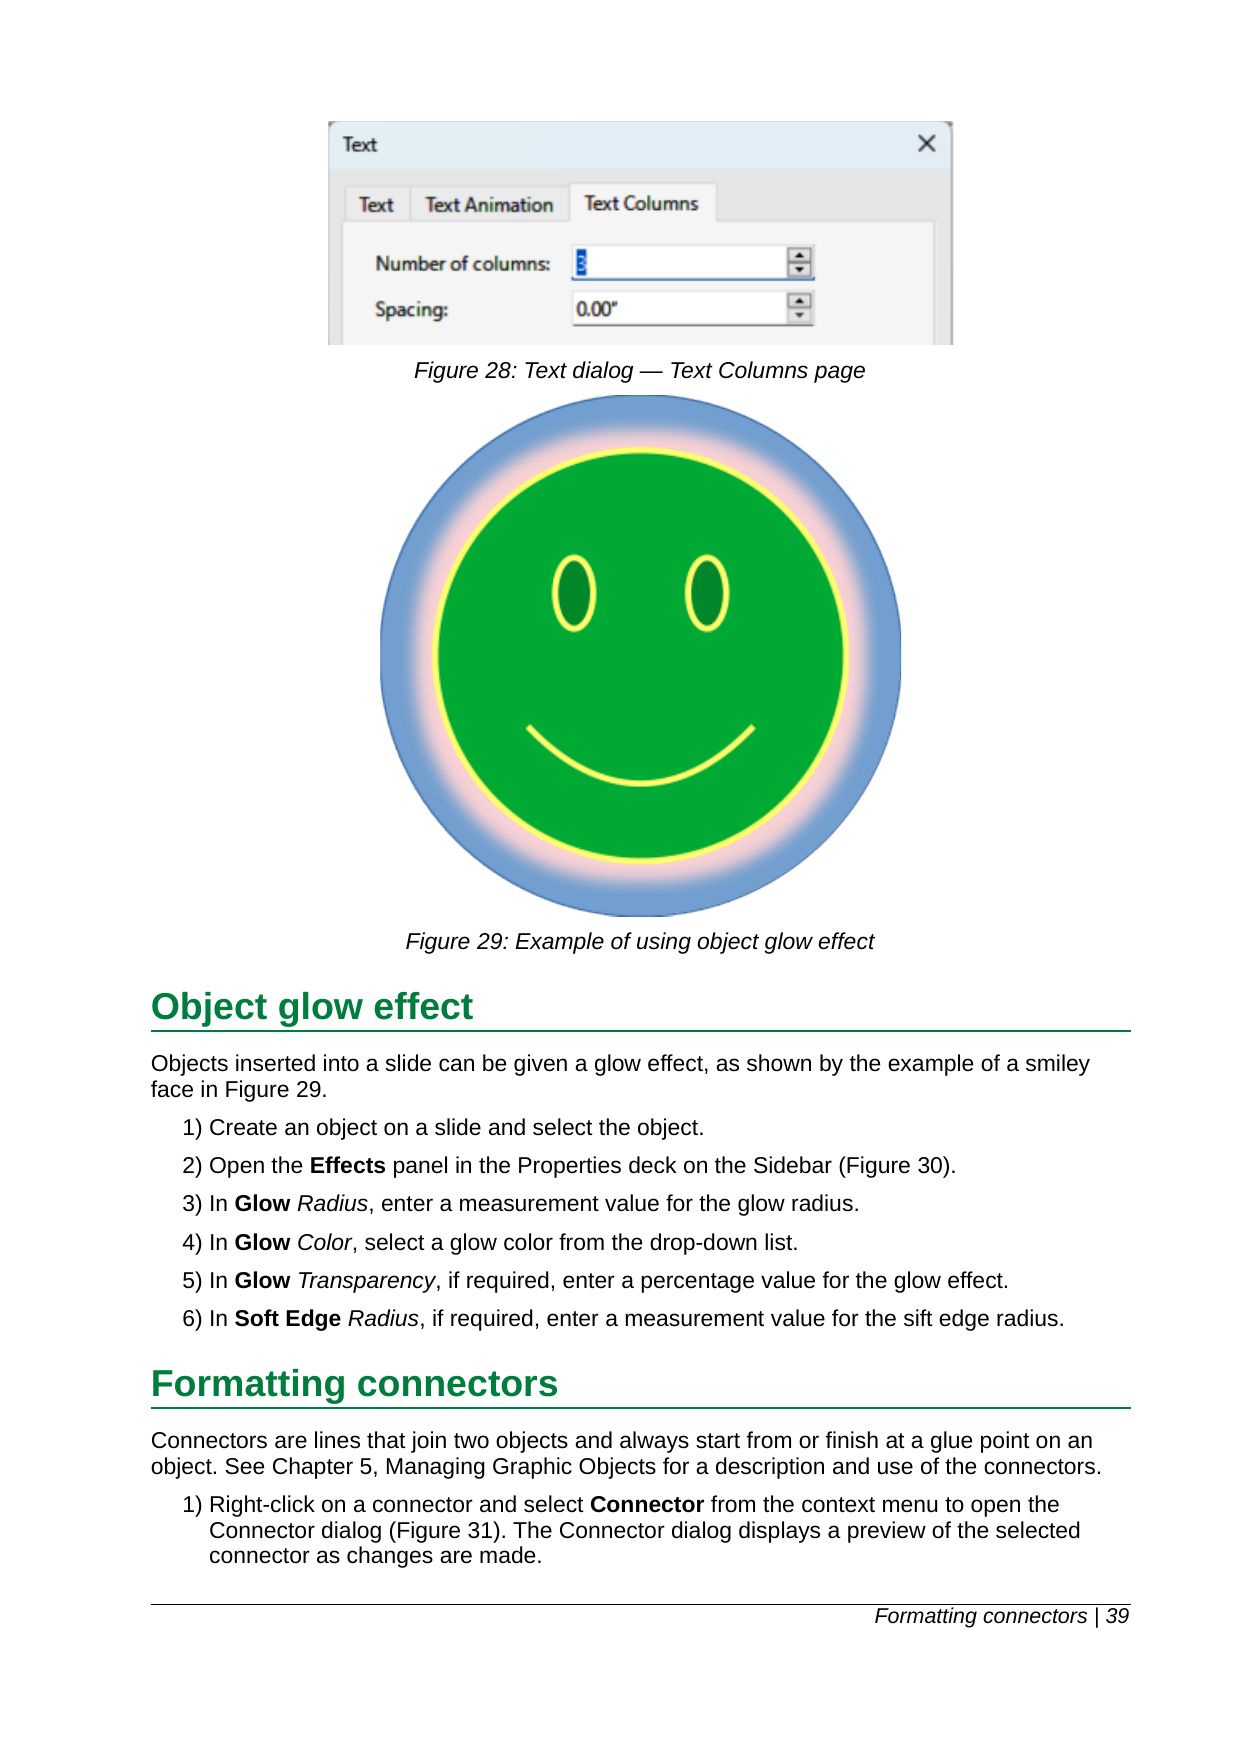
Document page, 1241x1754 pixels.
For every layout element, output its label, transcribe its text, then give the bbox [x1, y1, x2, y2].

text Objects inserted into a slide can be given a glow effect, as shown by the example of a smiley face in Figure 29. [151, 1051, 1131, 1102]
text Figure 29: Example of using object glow effect [380, 928, 901, 954]
list In Glow Color, select a glow color from the drop-down list. [194, 1229, 1131, 1255]
subtitle Object glow effect [151, 985, 1131, 1030]
list In Glow Radius, enter a measurement value for the glow radius. [194, 1191, 1131, 1217]
list Open the Effects panel in the Properties deck on the Sidebar (Figure 30). [194, 1153, 1131, 1179]
subtitle Formatting connectors [151, 1362, 1131, 1407]
text Connectors are lines that join two objects and always start from or finish at a glue point on an object. See Chapter 5, Managing Graphic Objects for a description and use of the connectors. [151, 1428, 1131, 1479]
list In Soft Edge Radius, if required, enter a measurement value for the sift edge radius. [194, 1306, 1131, 1331]
picture [380, 395, 902, 917]
picture [328, 121, 954, 345]
text Figure 28: Text dialog — Text Columns page [328, 357, 953, 383]
list Right-click on a connector and select Connector from the context menu to open the Connector dialog (Figure 31). The Connector dialog displays a preview of the selected connector as changes are made. [194, 1492, 1131, 1569]
list In Glow Transparency, if required, enter a percentage value for the glow effect. [194, 1267, 1131, 1293]
list Create an object on a slide and select the object. [194, 1115, 1131, 1141]
